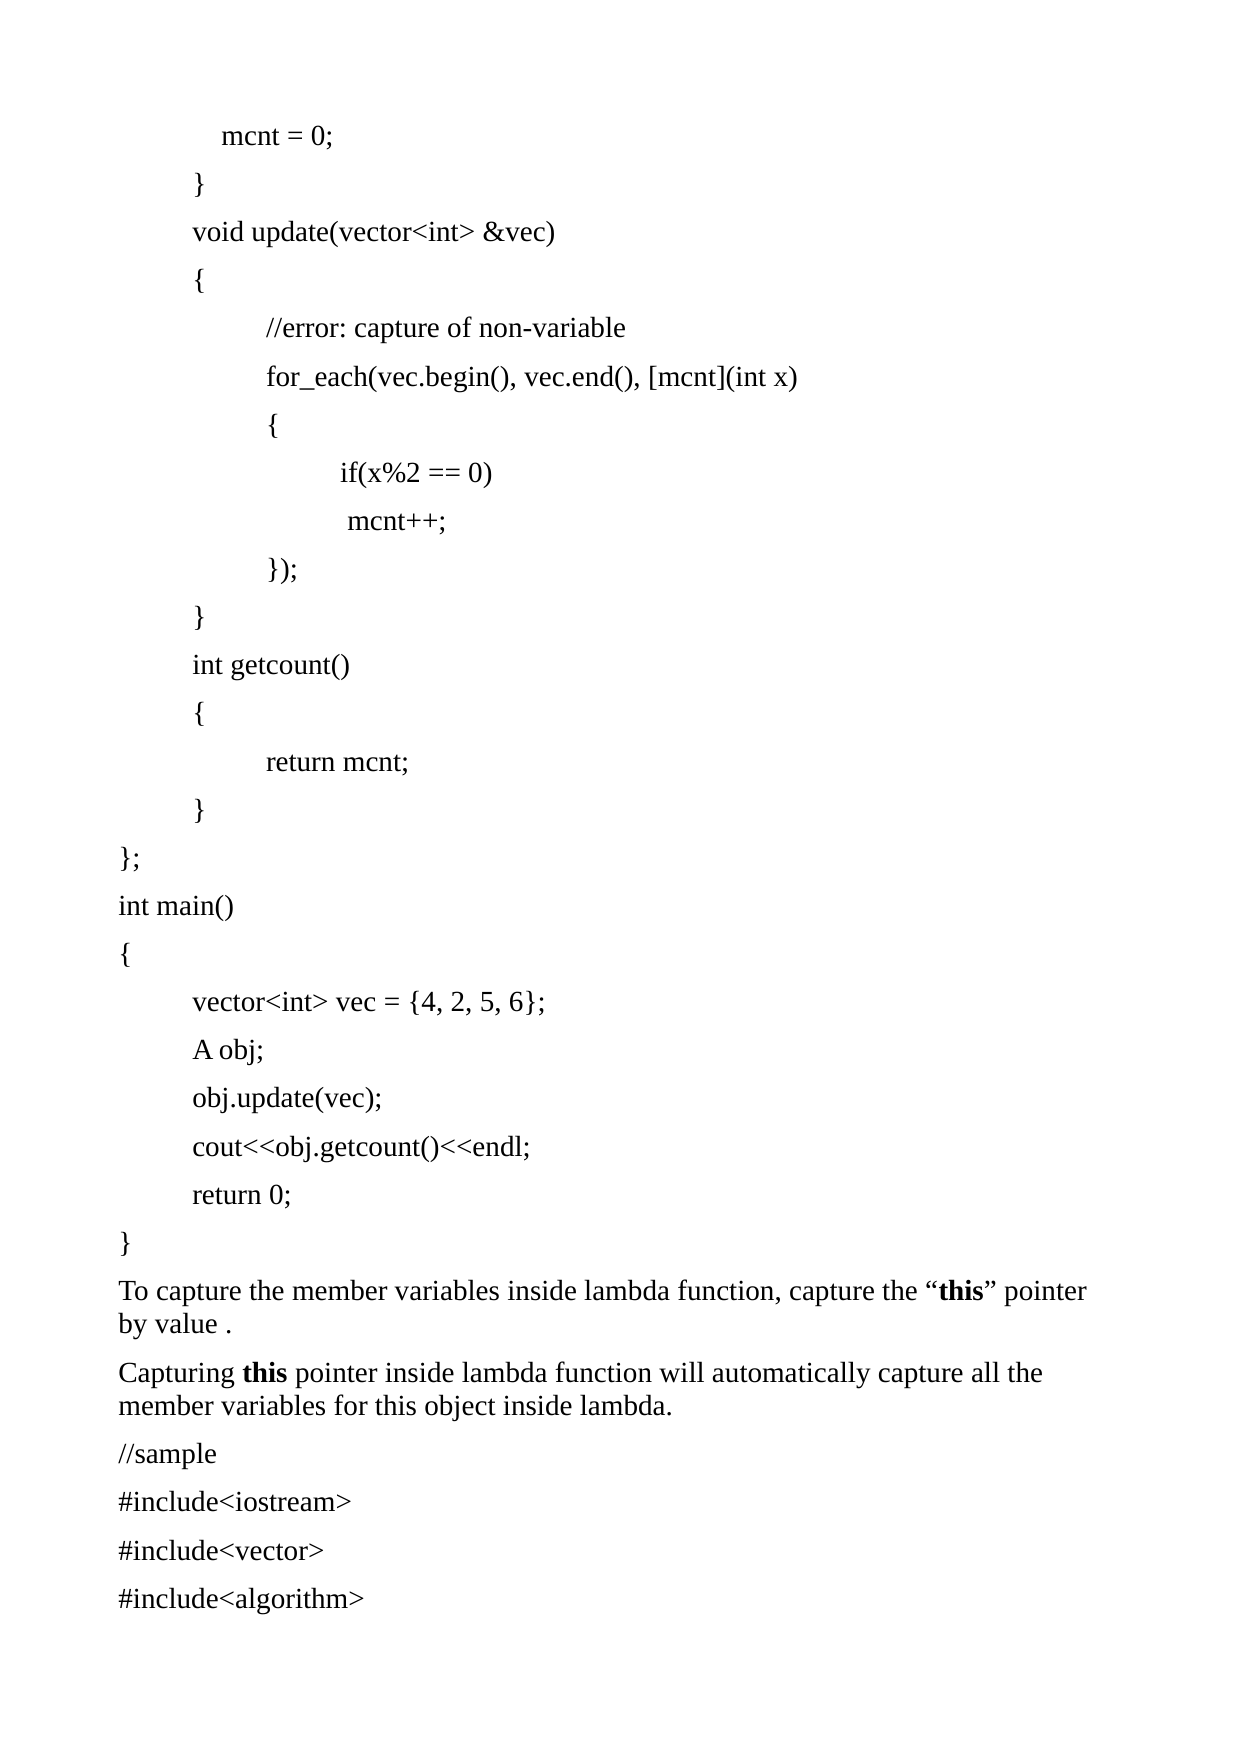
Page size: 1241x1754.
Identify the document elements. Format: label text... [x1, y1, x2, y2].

text { [118, 936, 1122, 970]
text Capturing this pointer inside lambda function will automatically capture all the member variables for this object inside lambda. [118, 1355, 1122, 1422]
text } [118, 1225, 1122, 1258]
text void update(vector<int> &vec) [118, 214, 1122, 248]
text { [118, 696, 1122, 729]
text { [118, 262, 1122, 296]
text if(x%2 == 0) [118, 455, 1122, 488]
text }); [118, 551, 1122, 585]
text To capture the member variables inside lambda function, capture the “this” pointer by value . [118, 1273, 1122, 1340]
text { [118, 407, 1122, 440]
text return mcnt; [118, 744, 1122, 777]
text int getcount() [118, 647, 1122, 681]
text } [118, 599, 1122, 633]
text mcnt = 0; [118, 118, 1122, 152]
text #include<vector> [118, 1533, 1122, 1566]
text for_each(vec.begin(), vec.end(), [mcnt](int x) [118, 359, 1122, 392]
text return 0; [118, 1177, 1122, 1210]
text //sample [118, 1436, 1122, 1470]
text #include<iostream> [118, 1484, 1122, 1518]
text #include<algorithm> [118, 1581, 1122, 1614]
text }; [118, 840, 1122, 873]
text vector<int> vec = {4, 2, 5, 6}; [118, 984, 1122, 1018]
text cout<<obj.getcount()<<endl; [118, 1129, 1122, 1162]
text mcnt++; [118, 503, 1122, 537]
text obj.update(vec); [118, 1081, 1122, 1114]
text } [118, 166, 1122, 200]
text //error: capture of non-variable [118, 311, 1122, 344]
text A obj; [118, 1032, 1122, 1066]
text int main() [118, 888, 1122, 922]
text } [118, 792, 1122, 825]
